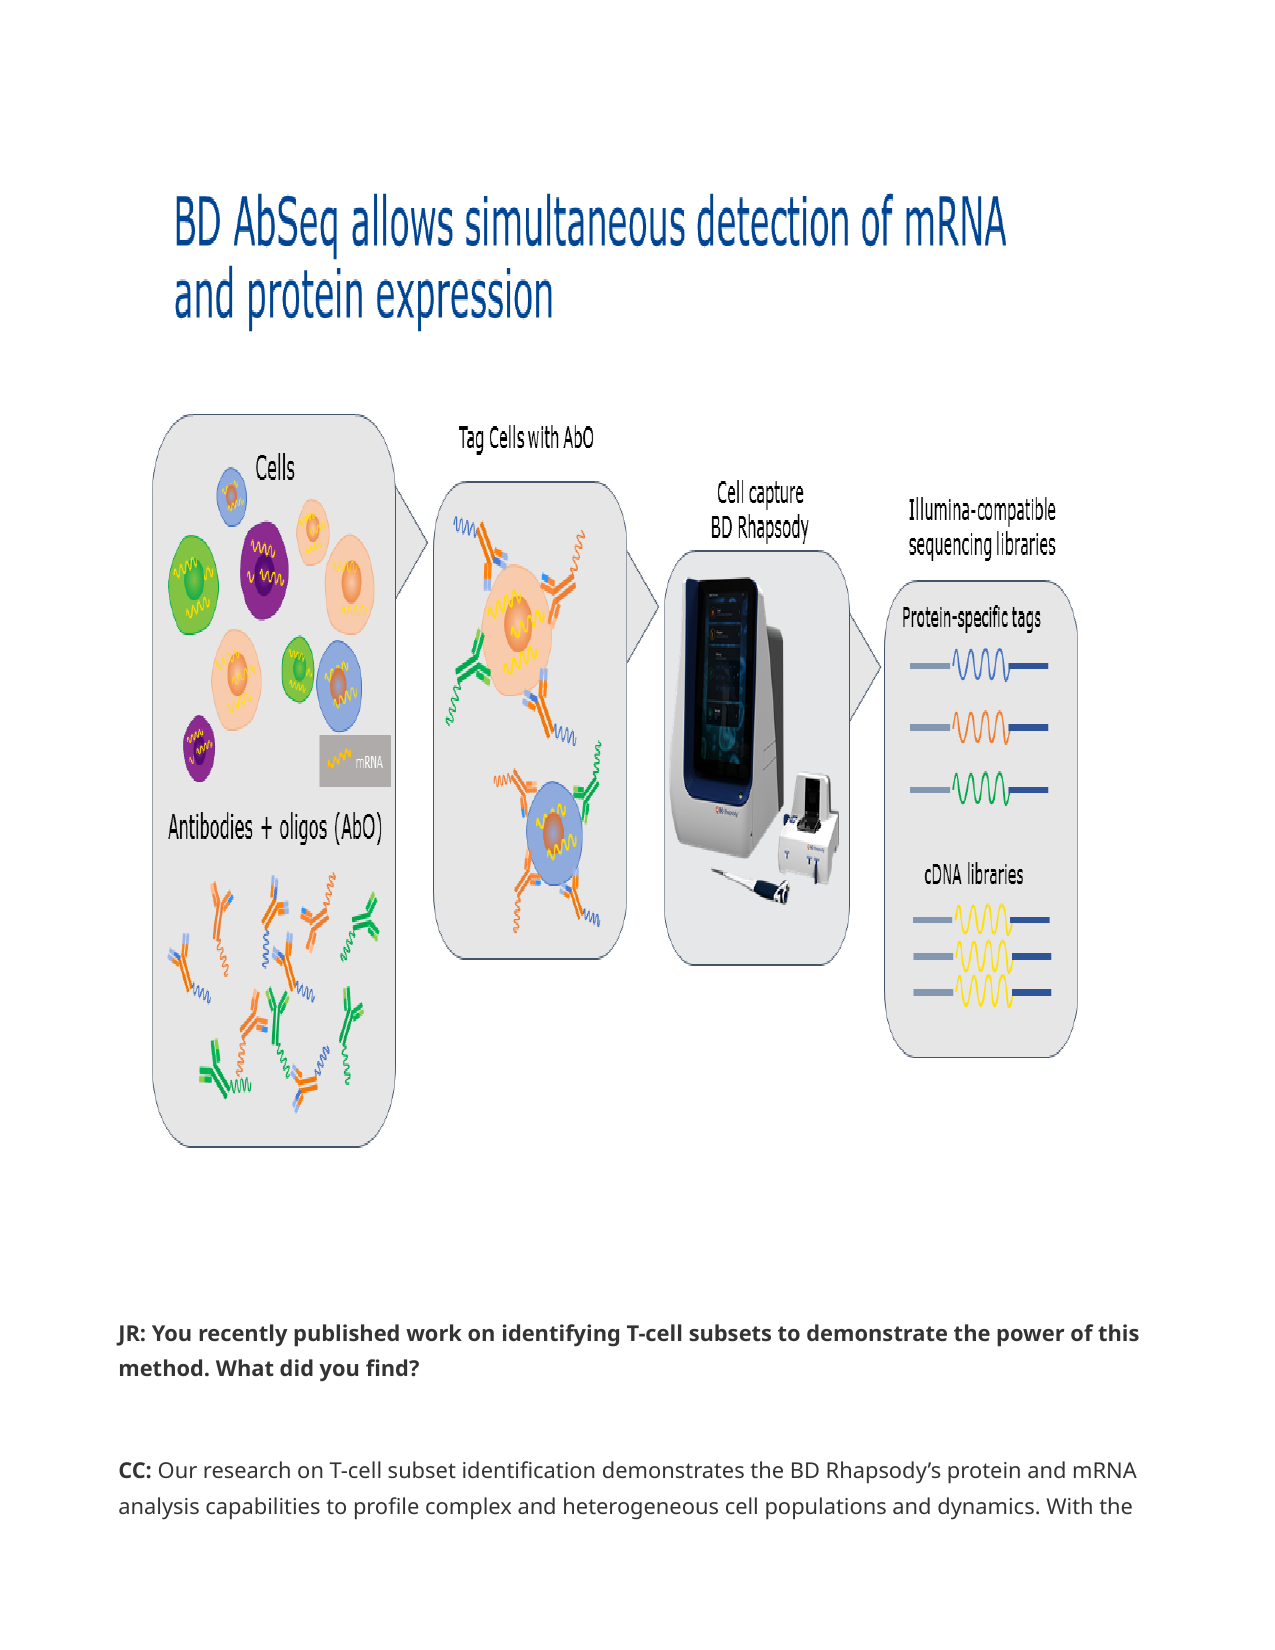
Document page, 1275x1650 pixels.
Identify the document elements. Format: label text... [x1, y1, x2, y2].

picture [118, 118, 1108, 1247]
text JR: You recently published work on identifying T-cell subsets to demonstrate the power of this method. What did you find? [118, 1318, 1157, 1383]
text CC: Our research on T-cell subset identification demonstrates the BD Rhapsody’s protein and mRNA analysis capabilities to profile complex and heterogeneous cell populations and dynamics. With the [118, 1455, 1157, 1520]
